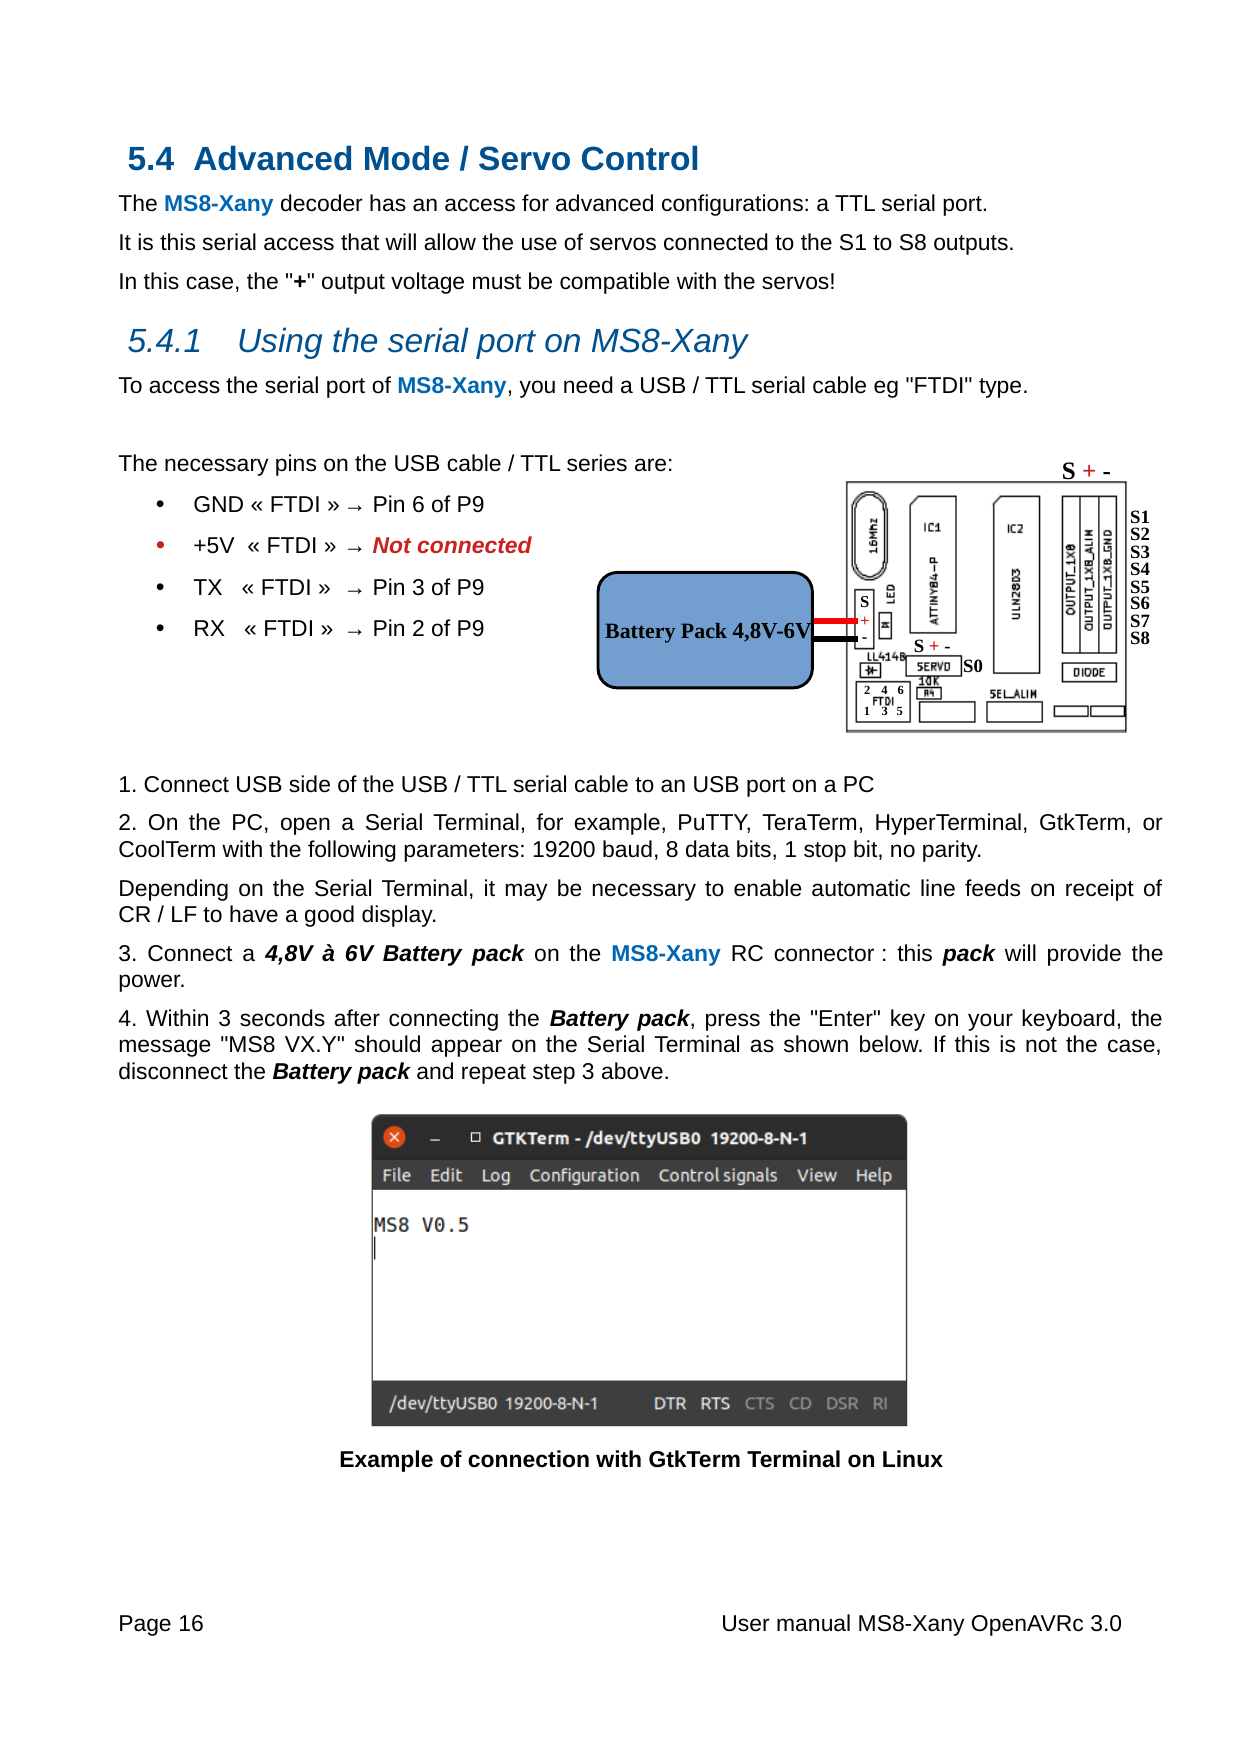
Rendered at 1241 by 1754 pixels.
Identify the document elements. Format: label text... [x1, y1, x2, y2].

picture [845, 480, 1128, 733]
text Depending on the Serial Terminal, it may be necessary to enable automatic line feeds on receipt of CR / LF to have a good display. [118, 874, 1164, 927]
list TX « FTDI » → Pin 3 of P9 [156, 571, 611, 600]
text Example of connection with GtkTerm Terminal on Linux [118, 1446, 1164, 1473]
picture [361, 1107, 918, 1437]
text To access the serial port of MS8-Xany, you need a USB / TTL serial cable eg "FTDI" type. [118, 372, 1164, 399]
list TX « FTDI » → Pin 3 of P9 [800, 571, 845, 600]
text 2. On the PC, open a Serial Terminal, for example, PuTTY, TeraTerm, HyperTerminal, GtkTerm, or CoolTerm with the following parameters: 19200 baud, 8 data bits, 1 stop bit, no parity. [118, 809, 1164, 862]
list RX « FTDI » → Pin 2 of P9 [1128, 613, 1164, 641]
text 1. Connect USB side of the USB / TTL serial cable to an USB port on a PC [118, 771, 1164, 797]
text It is this serial access that will allow the use of servos connected to the S1 to S8 outputs. [118, 229, 1164, 255]
text The necessary pins on the USB cable / TTL series are: [118, 450, 1164, 476]
text The MS8-Xany decoder has an access for advanced configurations: a TTL serial port. [118, 190, 1164, 216]
text 4. Within 3 seconds after connecting the Battery pack, press the "Enter" key on your keyboard, the message "MS8 VX.Y" should appear on the Serial Terminal as shown below. If this is not the case, disconnect the Battery pack and repeat step 3 above. [118, 1005, 1164, 1084]
list GND « FTDI » → Pin 6 of P9 [156, 489, 845, 518]
text In this case, the "+" output voltage must be compatible with the servos! [118, 268, 1164, 294]
list +5V « FTDI » → Not connected [156, 530, 845, 559]
subtitle Using the serial port on MS8-Xany [118, 321, 1164, 360]
list TX « FTDI » → Pin 3 of P9 [1128, 571, 1164, 600]
subtitle Advanced Mode / Servo Control [118, 139, 1164, 178]
list RX « FTDI » → Pin 2 of P9 [156, 613, 596, 641]
list +5V « FTDI » → Not connected [1128, 530, 1164, 559]
text 3. Connect a 4,8V à 6V Battery pack on the MS8-Xany RC connector : this pack will provide the power. [118, 940, 1164, 992]
list GND « FTDI » → Pin 6 of P9 [1128, 489, 1164, 518]
